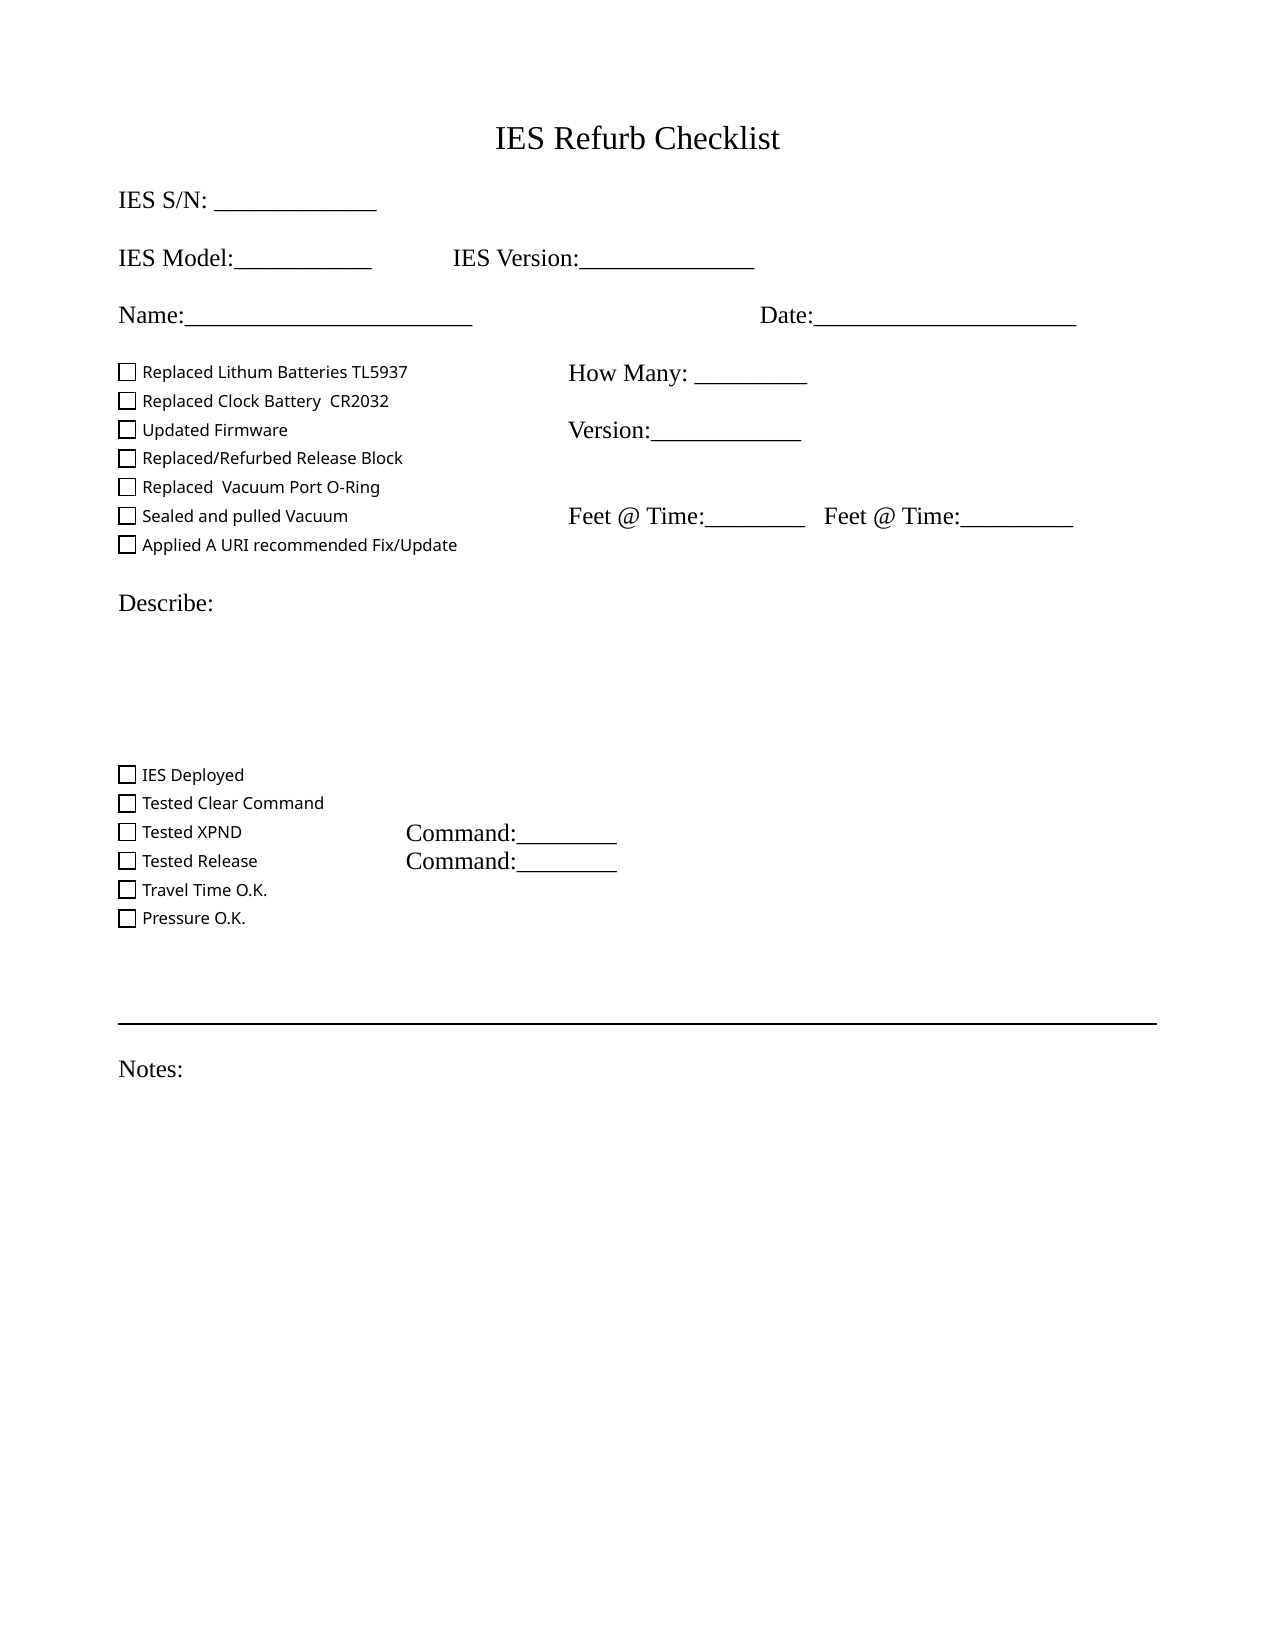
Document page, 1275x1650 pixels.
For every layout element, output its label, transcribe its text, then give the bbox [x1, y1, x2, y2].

text Describe: [118, 588, 1157, 616]
text How Many: _________ [506, 358, 1157, 386]
text IES Refurb Checklist [118, 118, 1157, 156]
text Feet @ Time:________ Feet @ Time:_________ [427, 501, 1157, 530]
text IES Model:___________ IES Version:______________ [118, 243, 1157, 271]
text Notes: [118, 1054, 1157, 1083]
text Version:____________ [350, 415, 1157, 444]
text Command:________ [282, 818, 1157, 846]
text Command:________ [314, 846, 1157, 875]
text IES S/N: _____________ [118, 185, 1157, 214]
text Name:_______________________ Date:_____________________ [118, 300, 1157, 329]
